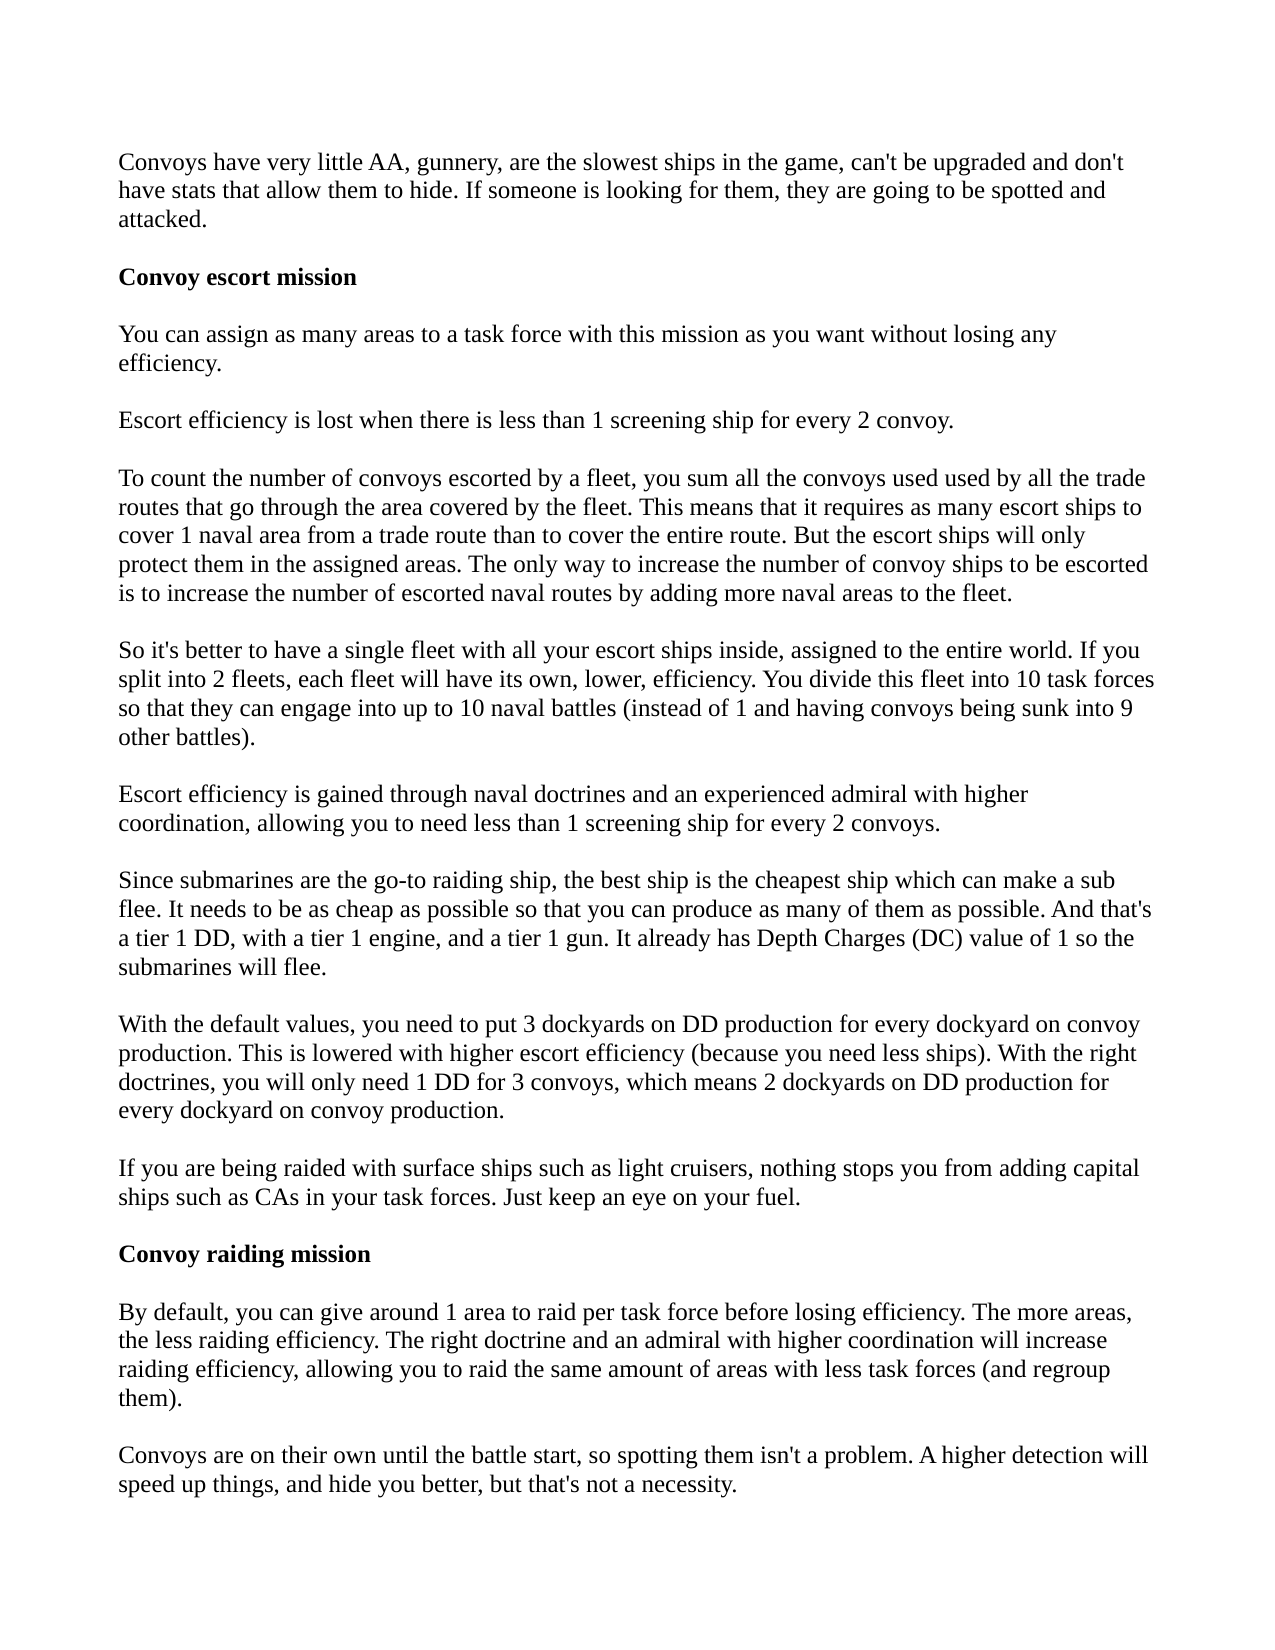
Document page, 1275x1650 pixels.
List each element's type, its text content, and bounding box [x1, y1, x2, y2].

text Convoys have very little AA, gunnery, are the slowest ships in the game, can't be upgraded and don't have stats that allow them to hide. If someone is looking for them, they are going to be spotted and attacked. Convoy escort mission You can assign as many areas to a task force with this mission as you want without losing any efficiency. Escort efficiency is lost when there is less than 1 screening ship for every 2 convoy. To count the number of convoys escorted by a fleet, you sum all the convoys used used by all the trade routes that go through the area covered by the fleet. This means that it requires as many escort ships to cover 1 naval area from a trade route than to cover the entire route. But the escort ships will only protect them in the assigned areas. The only way to increase the number of convoy ships to be escorted is to increase the number of escorted naval routes by adding more naval areas to the fleet. So it's better to have a single fleet with all your escort ships inside, assigned to the entire world. If you split into 2 fleets, each fleet will have its own, lower, efficiency. You divide this fleet into 10 task forces so that they can engage into up to 10 naval battles (instead of 1 and having convoys being sunk into 9 other battles). Escort efficiency is gained through naval doctrines and an experienced admiral with higher coordination, allowing you to need less than 1 screening ship for every 2 convoys. Since submarines are the go-to raiding ship, the best ship is the cheapest ship which can make a sub flee. It needs to be as cheap as possible so that you can produce as many of them as possible. And that's a tier 1 DD, with a tier 1 engine, and a tier 1 gun. It already has Depth Charges (DC) value of 1 so the submarines will flee. With the default values, you need to put 3 dockyards on DD production for every dockyard on convoy production. This is lowered with higher escort efficiency (because you need less ships). With the right doctrines, you will only need 1 DD for 3 convoys, which means 2 dockyards on DD production for every dockyard on convoy production. If you are being raided with surface ships such as light cruisers, nothing stops you from adding capital ships such as CAs in your task forces. Just keep an eye on your fuel. Convoy raiding mission By default, you can give around 1 area to raid per task force before losing efficiency. The more areas, the less raiding efficiency. The right doctrine and an admiral with higher coordination will increase raiding efficiency, allowing you to raid the same amount of areas with less task forces (and regroup them). Convoys are on their own until the battle start, so spotting them isn't a problem. A higher detection will speed up things, and hide you better, but that's not a necessity. [118, 118, 1157, 1527]
